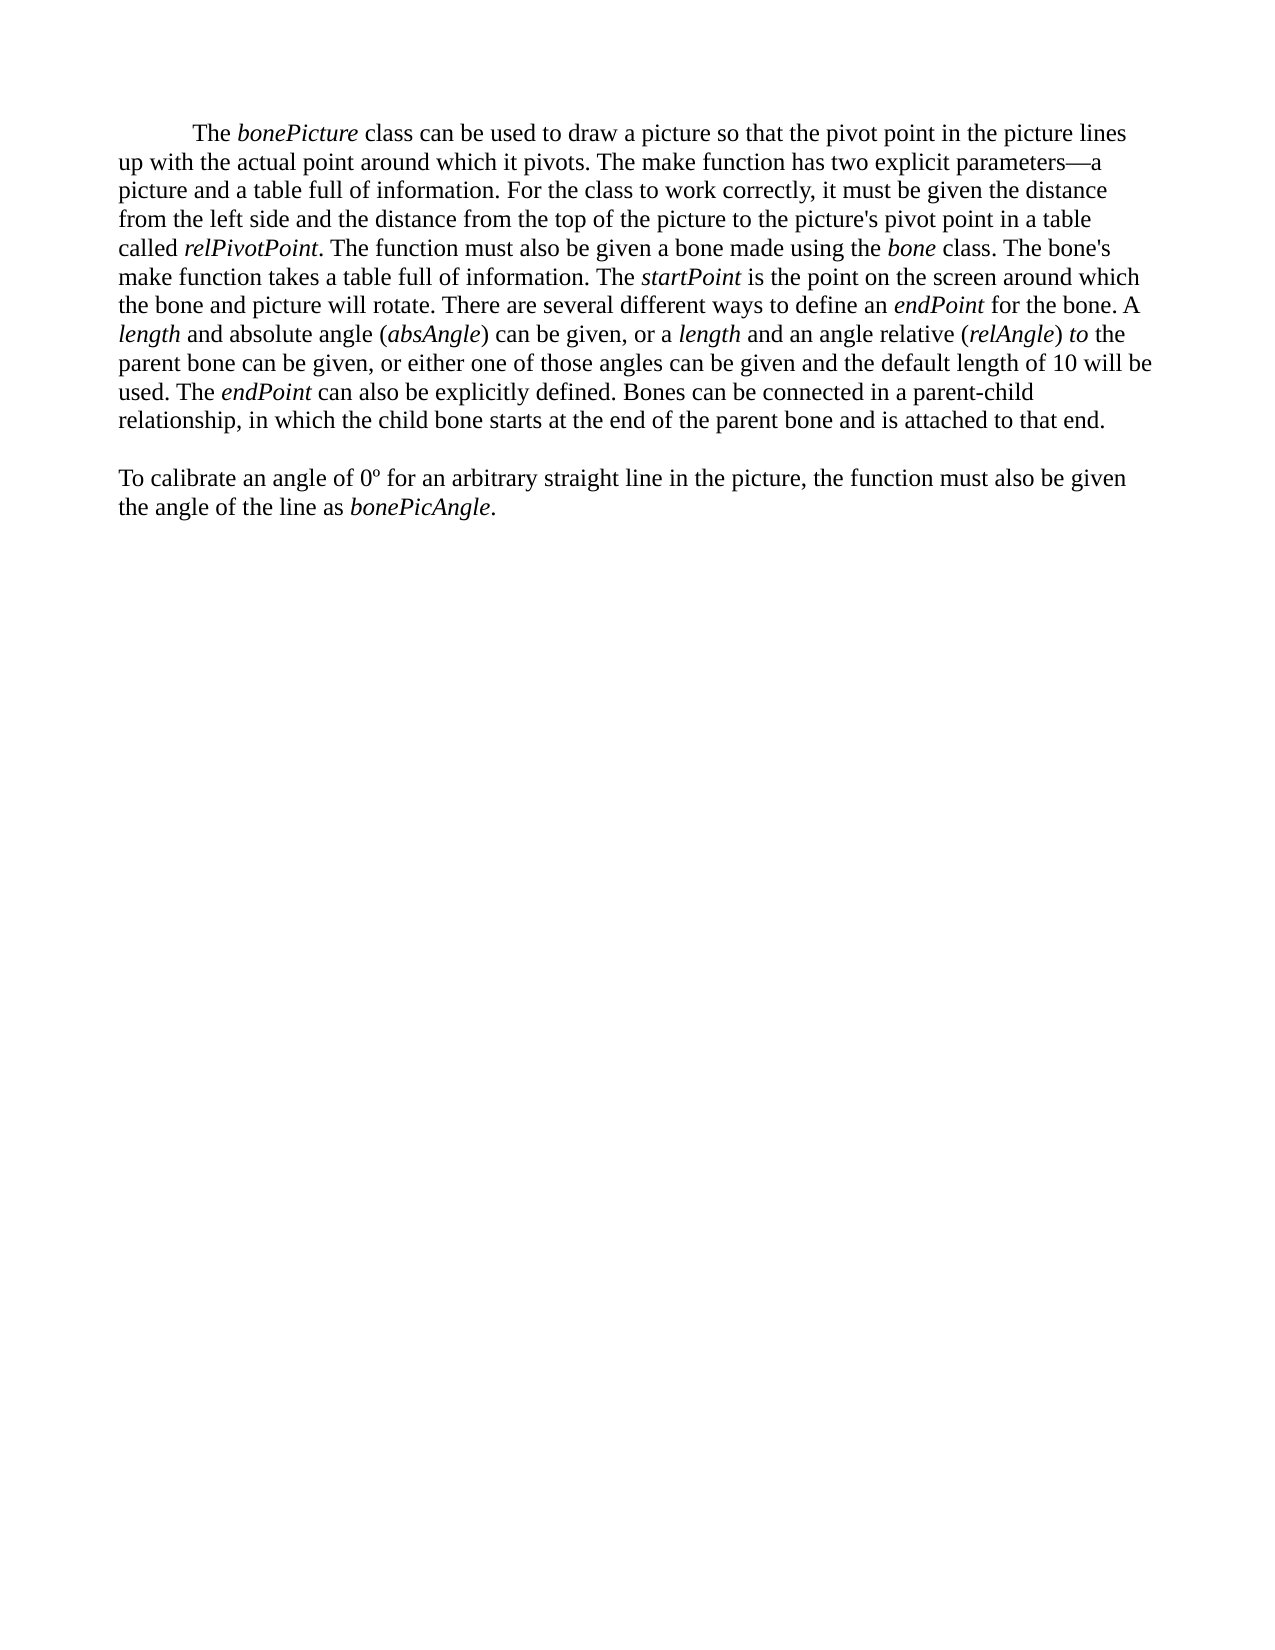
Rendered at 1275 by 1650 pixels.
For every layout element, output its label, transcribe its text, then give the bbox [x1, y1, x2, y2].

text The bonePicture class can be used to draw a picture so that the pivot point in the picture lines up with the actual point around which it pivots. The make function has two explicit parameters—a picture and a table full of information. For the class to work correctly, it must be given the distance from the left side and the distance from the top of the picture to the picture's pivot point in a table called relPivotPoint. The function must also be given a bone made using the bone class. The bone's make function takes a table full of information. The startPoint is the point on the screen around which the bone and picture will rotate. There are several different ways to define an endPoint for the bone. A length and absolute angle (absAngle) can be given, or a length and an angle relative (relAngle) to the parent bone can be given, or either one of those angles can be given and the default length of 10 will be used. The endPoint can also be explicitly defined. Bones can be connected in a parent-child relationship, in which the child bone starts at the end of the parent bone and is attached to that end. [118, 118, 1157, 434]
text To calibrate an angle of 0º for an arbitrary straight line in the picture, the function must also be given the angle of the line as bonePicAngle. [118, 463, 1157, 521]
